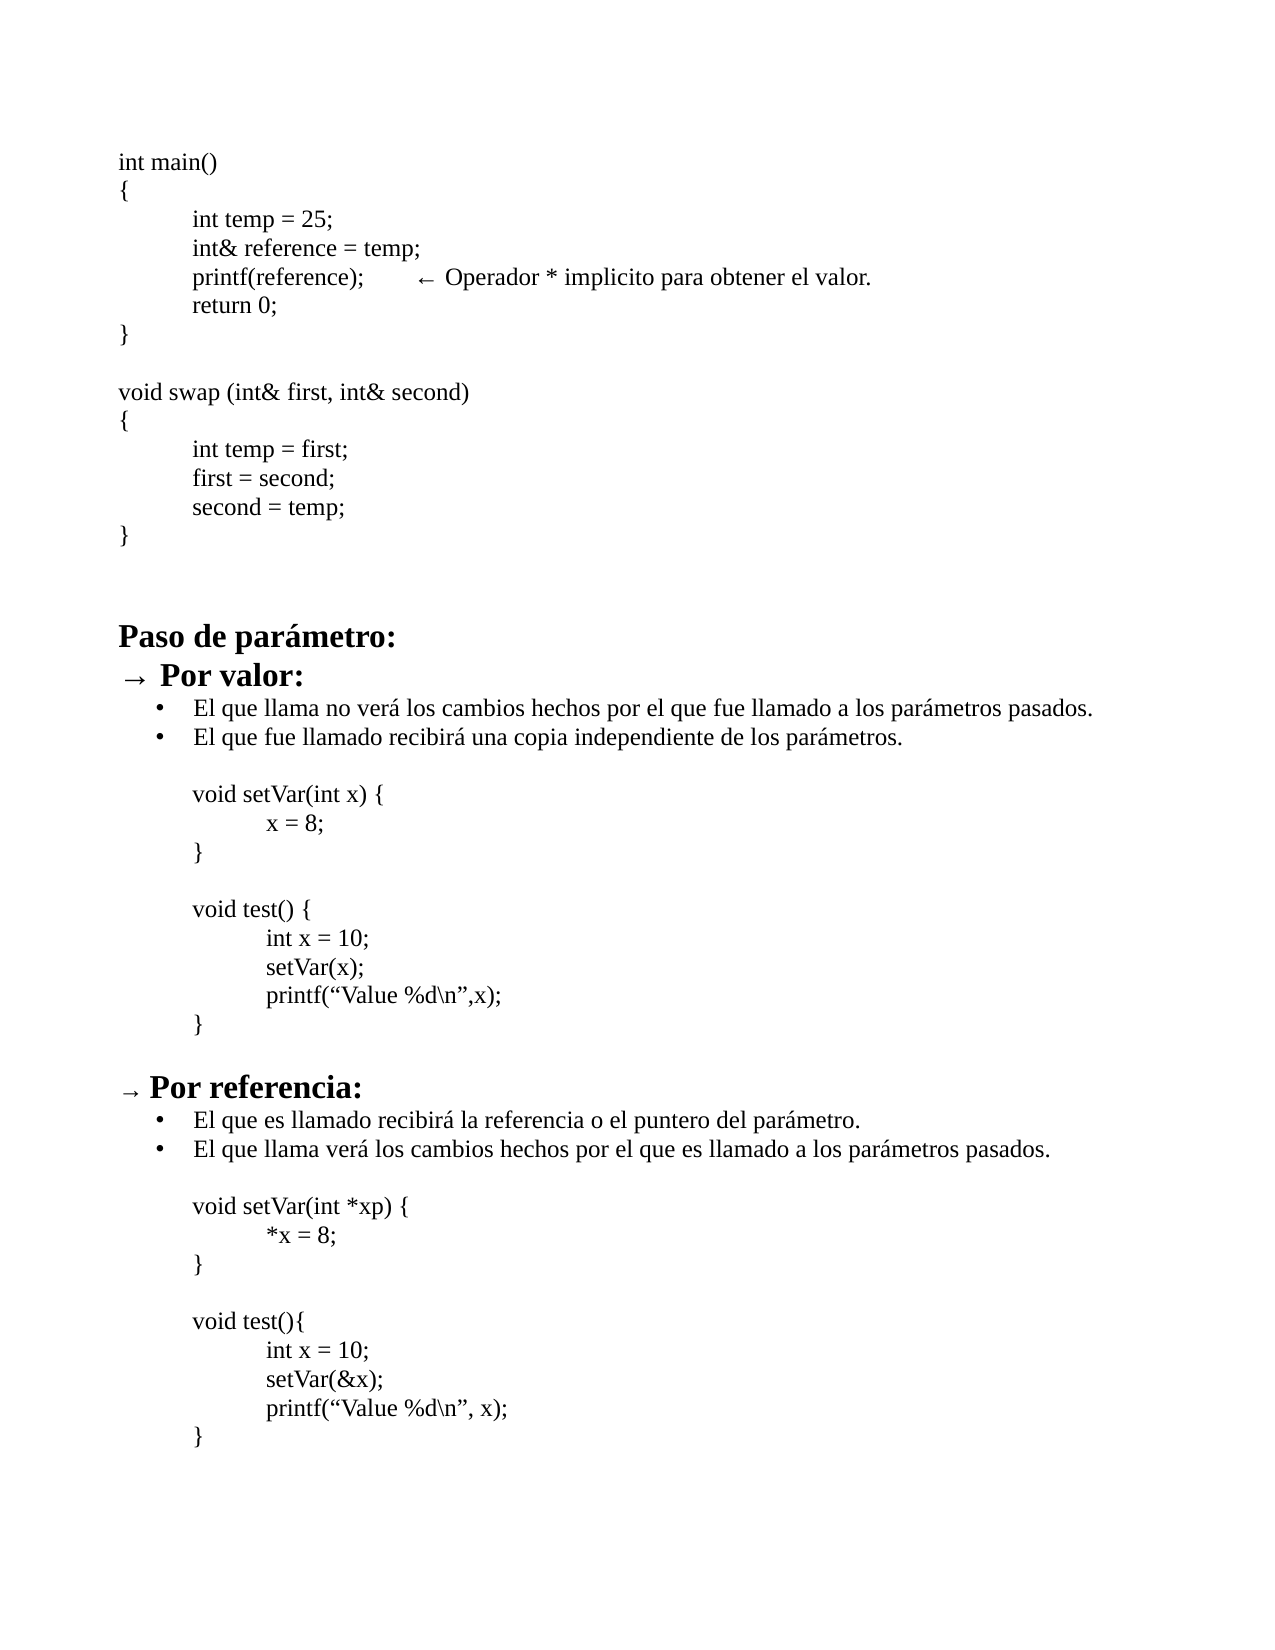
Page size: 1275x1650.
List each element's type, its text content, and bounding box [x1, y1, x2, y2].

text second = temp; [118, 492, 1157, 521]
text printf(“Value %d\n”,x); [118, 981, 1157, 1009]
text void swap (int& first, int& second) [118, 377, 1157, 406]
text return 0; [118, 291, 1157, 319]
text void test() { [118, 894, 1157, 923]
list El que llama verá los cambios hechos por el que es llamado a los parámetros pasados. [156, 1134, 1157, 1163]
text } [118, 837, 1157, 866]
text printf(reference); ← Operador * implicito para obtener el valor. [118, 262, 1157, 291]
text } [118, 1009, 1157, 1038]
text } [118, 1421, 1157, 1450]
text } [118, 1249, 1157, 1278]
text → Por valor: [118, 655, 1157, 693]
text Paso de parámetro: [118, 616, 1157, 655]
text first = second; [118, 463, 1157, 492]
text setVar(x); [118, 952, 1157, 981]
text int temp = 25; [118, 204, 1157, 233]
text { [118, 406, 1157, 434]
text *x = 8; [118, 1220, 1157, 1249]
text int& reference = temp; [118, 233, 1157, 262]
text int x = 10; [118, 1335, 1157, 1364]
text int x = 10; [118, 923, 1157, 952]
list El que fue llamado recibirá una copia independiente de los parámetros. [156, 722, 1157, 751]
text printf(“Value %d\n”, x); [118, 1393, 1157, 1421]
text setVar(&x); [118, 1364, 1157, 1393]
text void test(){ [118, 1306, 1157, 1335]
text } [118, 319, 1157, 348]
list El que llama no verá los cambios hechos por el que fue llamado a los parámetros pasados. [156, 693, 1157, 722]
text → Por referencia: [118, 1067, 1157, 1105]
text x = 8; [118, 808, 1157, 837]
list El que es llamado recibirá la referencia o el puntero del parámetro. [156, 1105, 1157, 1134]
text int main() [118, 147, 1157, 176]
text } [118, 521, 1157, 549]
text void setVar(int x) { [118, 779, 1157, 808]
text void setVar(int *xp) { [118, 1191, 1157, 1220]
text int temp = first; [118, 434, 1157, 463]
text { [118, 176, 1157, 204]
